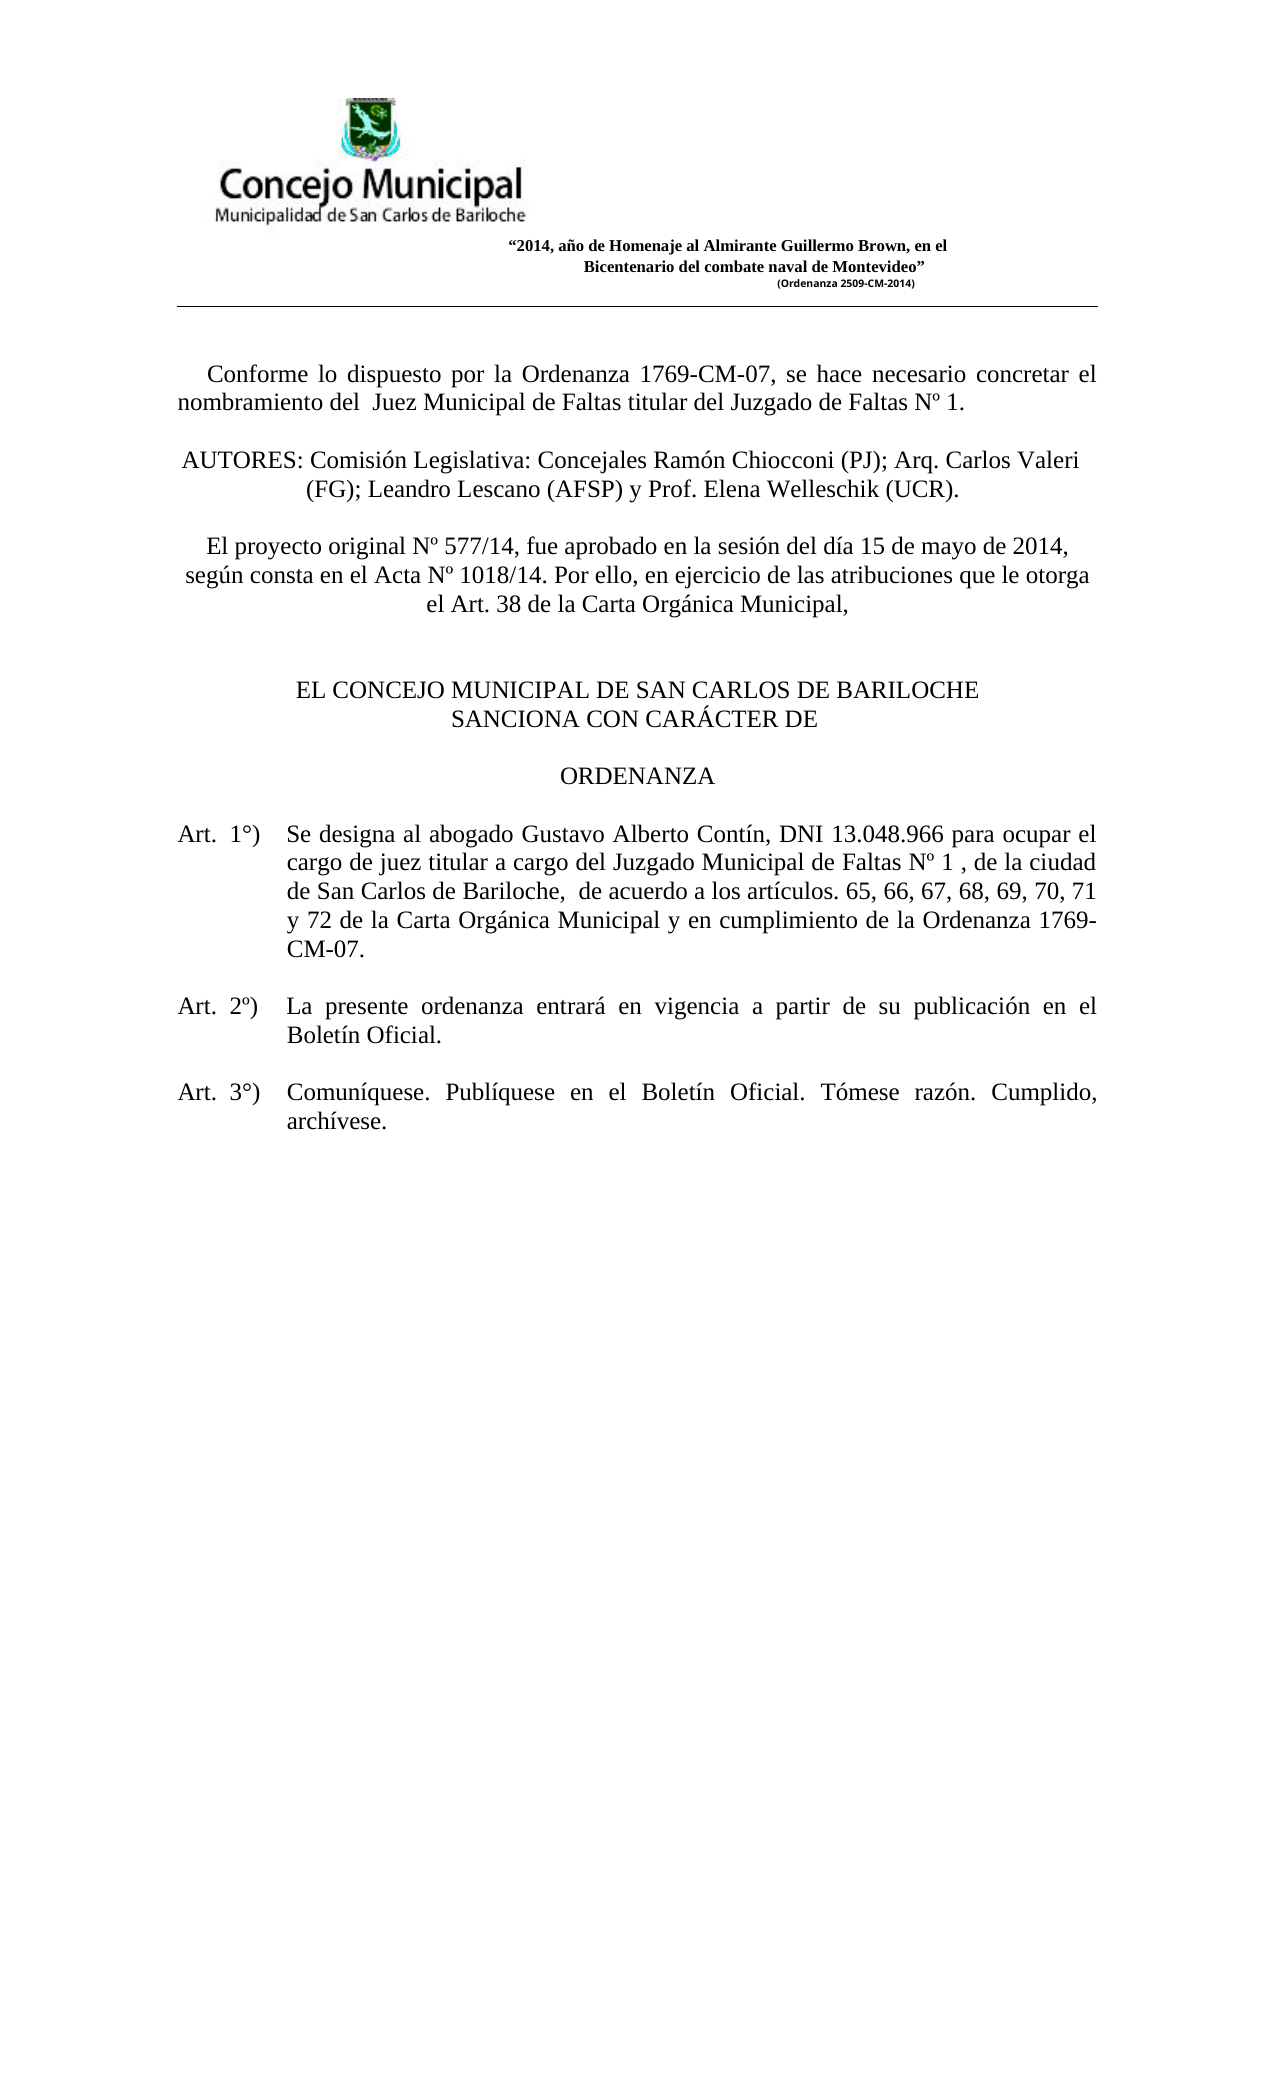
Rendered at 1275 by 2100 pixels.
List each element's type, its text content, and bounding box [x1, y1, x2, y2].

text SANCIONA CON CARÁCTER DE [177, 704, 1098, 732]
text ORDENANZA [177, 761, 1098, 790]
table_header Art. 1°) [170, 819, 279, 991]
text EL CONCEJO MUNICIPAL DE SAN CARLOS DE BARILOCHE [177, 675, 1098, 704]
text AUTORES: Comisión Legislativa: Concejales Ramón Chiocconi (PJ); Arq. Carlos Valeri (FG); Leandro Lescano (AFSP) y Prof. Elena Welleschik (UCR). [181, 445, 1098, 502]
text Conforme lo dispuesto por la Ordenanza 1769-CM-07, se hace necesario concretar el nombramiento del Juez Municipal de Faltas titular del Juzgado de Faltas Nº 1. [177, 359, 1098, 416]
table_cell La presente ordenanza entrará en vigencia a partir de su publicación en el Boletín Oficial. [279, 991, 1105, 1077]
table_cell Comuníquese. Publíquese en el Boletín Oficial. Tómese razón. Cumplido, archívese. [279, 1078, 1105, 1192]
picture [194, 98, 554, 234]
table_cell Art. 2º) [170, 991, 279, 1077]
text El proyecto original Nº 577/14, fue aprobado en la sesión del día 15 de mayo de 2014, según consta en el Acta Nº 1018/14. Por ello, en ejercicio de las atribuciones que le otorga el Art. 38 de la Carta Orgánica Municipal, [177, 531, 1098, 617]
table_cell Art. 3°) [170, 1078, 279, 1192]
table_header Se designa al abogado Gustavo Alberto Contín, DNI 13.048.966 para ocupar el cargo de juez titular a cargo del Juzgado Municipal de Faltas Nº 1 , de la ciudad de San Carlos de Bariloche, de acuerdo a los artículos. 65, 66, 67, 68, 69, 70, 71 y 72 de la Carta Orgánica Municipal y en cumplimiento de la Ordenanza 1769-CM-07. [279, 819, 1105, 991]
